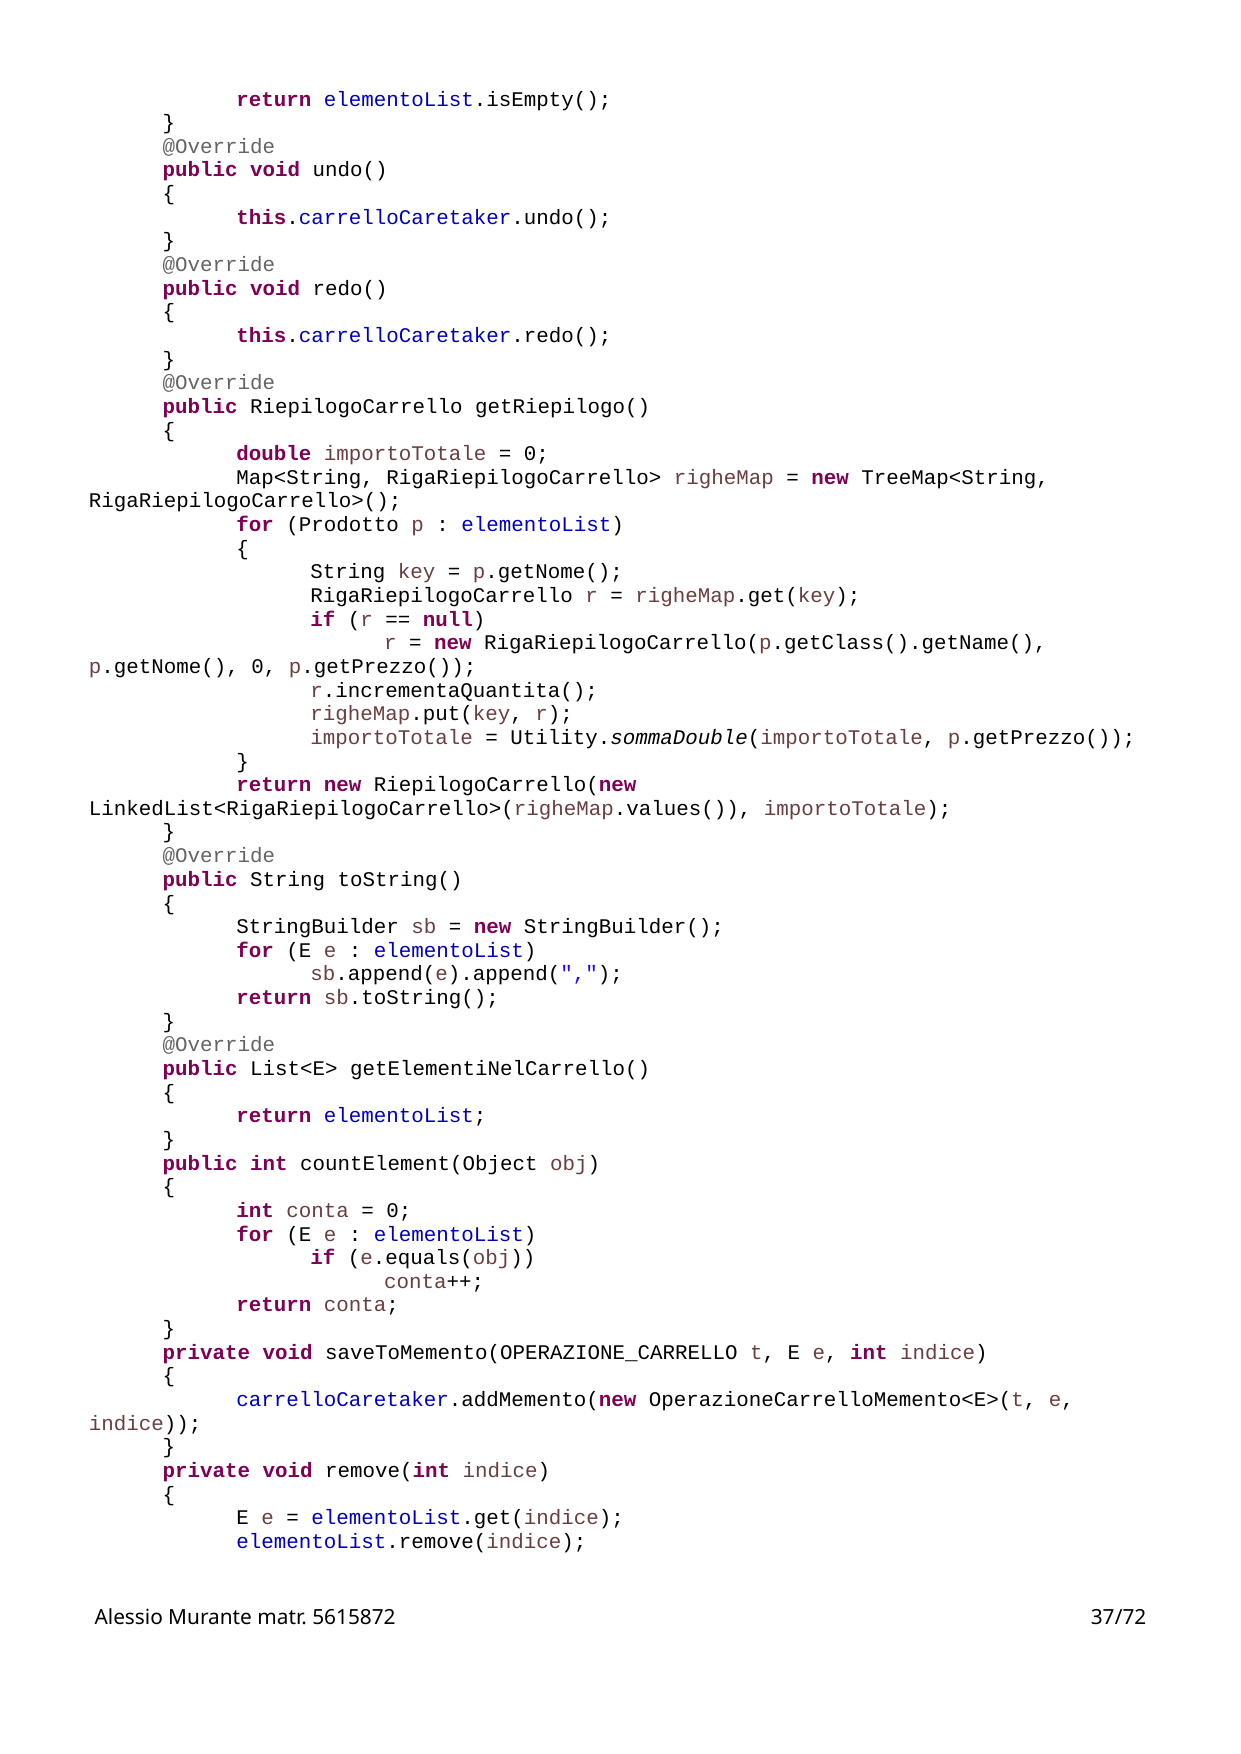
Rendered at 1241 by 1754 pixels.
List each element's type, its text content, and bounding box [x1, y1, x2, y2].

text public int countElement(Object obj) [88, 1153, 1152, 1176]
text sb.append(e).append(","); [88, 963, 1152, 987]
text r.incrementaQuantita(); [88, 680, 1152, 703]
text @Override [88, 372, 1152, 396]
text { [88, 419, 1152, 443]
text { [88, 183, 1152, 207]
text importoTotale = Utility.sommaDouble(importoTotale, p.getPrezzo()); [88, 727, 1152, 751]
text for (E e : elementoList) [88, 1223, 1152, 1247]
text for (E e : elementoList) [88, 940, 1152, 963]
text righeMap.put(key, r); [88, 703, 1152, 727]
text return elementoList.isEmpty(); [88, 88, 1152, 112]
text E e = elementoList.get(indice); [88, 1507, 1152, 1531]
text } [88, 1129, 1152, 1153]
text int conta = 0; [88, 1200, 1152, 1223]
text } [88, 1318, 1152, 1342]
text if (r == null) [88, 609, 1152, 632]
text public void redo() [88, 278, 1152, 301]
text { [88, 1484, 1152, 1507]
text } [88, 822, 1152, 845]
text public RiepilogoCarrello getRiepilogo() [88, 396, 1152, 419]
text carrelloCaretaker.addMemento(new OperazioneCarrelloMemento<E>(t, e, indice)); [88, 1389, 1152, 1436]
text if (e.equals(obj)) [88, 1247, 1152, 1271]
text @Override [88, 136, 1152, 159]
text { [88, 1176, 1152, 1200]
text this.carrelloCaretaker.undo(); [88, 207, 1152, 230]
text Map<String, RigaRiepilogoCarrello> righeMap = new TreeMap<String, RigaRiepilogoCarrello>(); [88, 467, 1152, 514]
text } [88, 751, 1152, 774]
text elementoList.remove(indice); [88, 1531, 1152, 1554]
text public void undo() [88, 159, 1152, 183]
text @Override [88, 845, 1152, 869]
text { [88, 1082, 1152, 1105]
text this.carrelloCaretaker.redo(); [88, 325, 1152, 349]
text return sb.toString(); [88, 987, 1152, 1011]
text for (Prodotto p : elementoList) [88, 514, 1152, 538]
text public List<E> getElementiNelCarrello() [88, 1058, 1152, 1082]
text } [88, 112, 1152, 136]
text StringBuilder sb = new StringBuilder(); [88, 916, 1152, 940]
text { [88, 538, 1152, 561]
text RigaRiepilogoCarrello r = righeMap.get(key); [88, 585, 1152, 609]
text double importoTotale = 0; [88, 443, 1152, 467]
text { [88, 301, 1152, 325]
text private void remove(int indice) [88, 1460, 1152, 1484]
text } [88, 230, 1152, 254]
text } [88, 1011, 1152, 1034]
text public String toString() [88, 869, 1152, 892]
text String key = p.getNome(); [88, 561, 1152, 585]
text @Override [88, 1034, 1152, 1058]
text } [88, 349, 1152, 372]
text private void saveToMemento(OPERAZIONE_CARRELLO t, E e, int indice) [88, 1342, 1152, 1365]
text return new RiepilogoCarrello(new LinkedList<RigaRiepilogoCarrello>(righeMap.values()), importoTotale); [88, 774, 1152, 822]
text r = new RigaRiepilogoCarrello(p.getClass().getName(), p.getNome(), 0, p.getPrezzo()); [88, 632, 1152, 680]
text } [88, 1436, 1152, 1460]
text @Override [88, 254, 1152, 278]
text return conta; [88, 1294, 1152, 1318]
text conta++; [88, 1271, 1152, 1294]
text { [88, 892, 1152, 916]
text return elementoList; [88, 1105, 1152, 1129]
text { [88, 1365, 1152, 1389]
